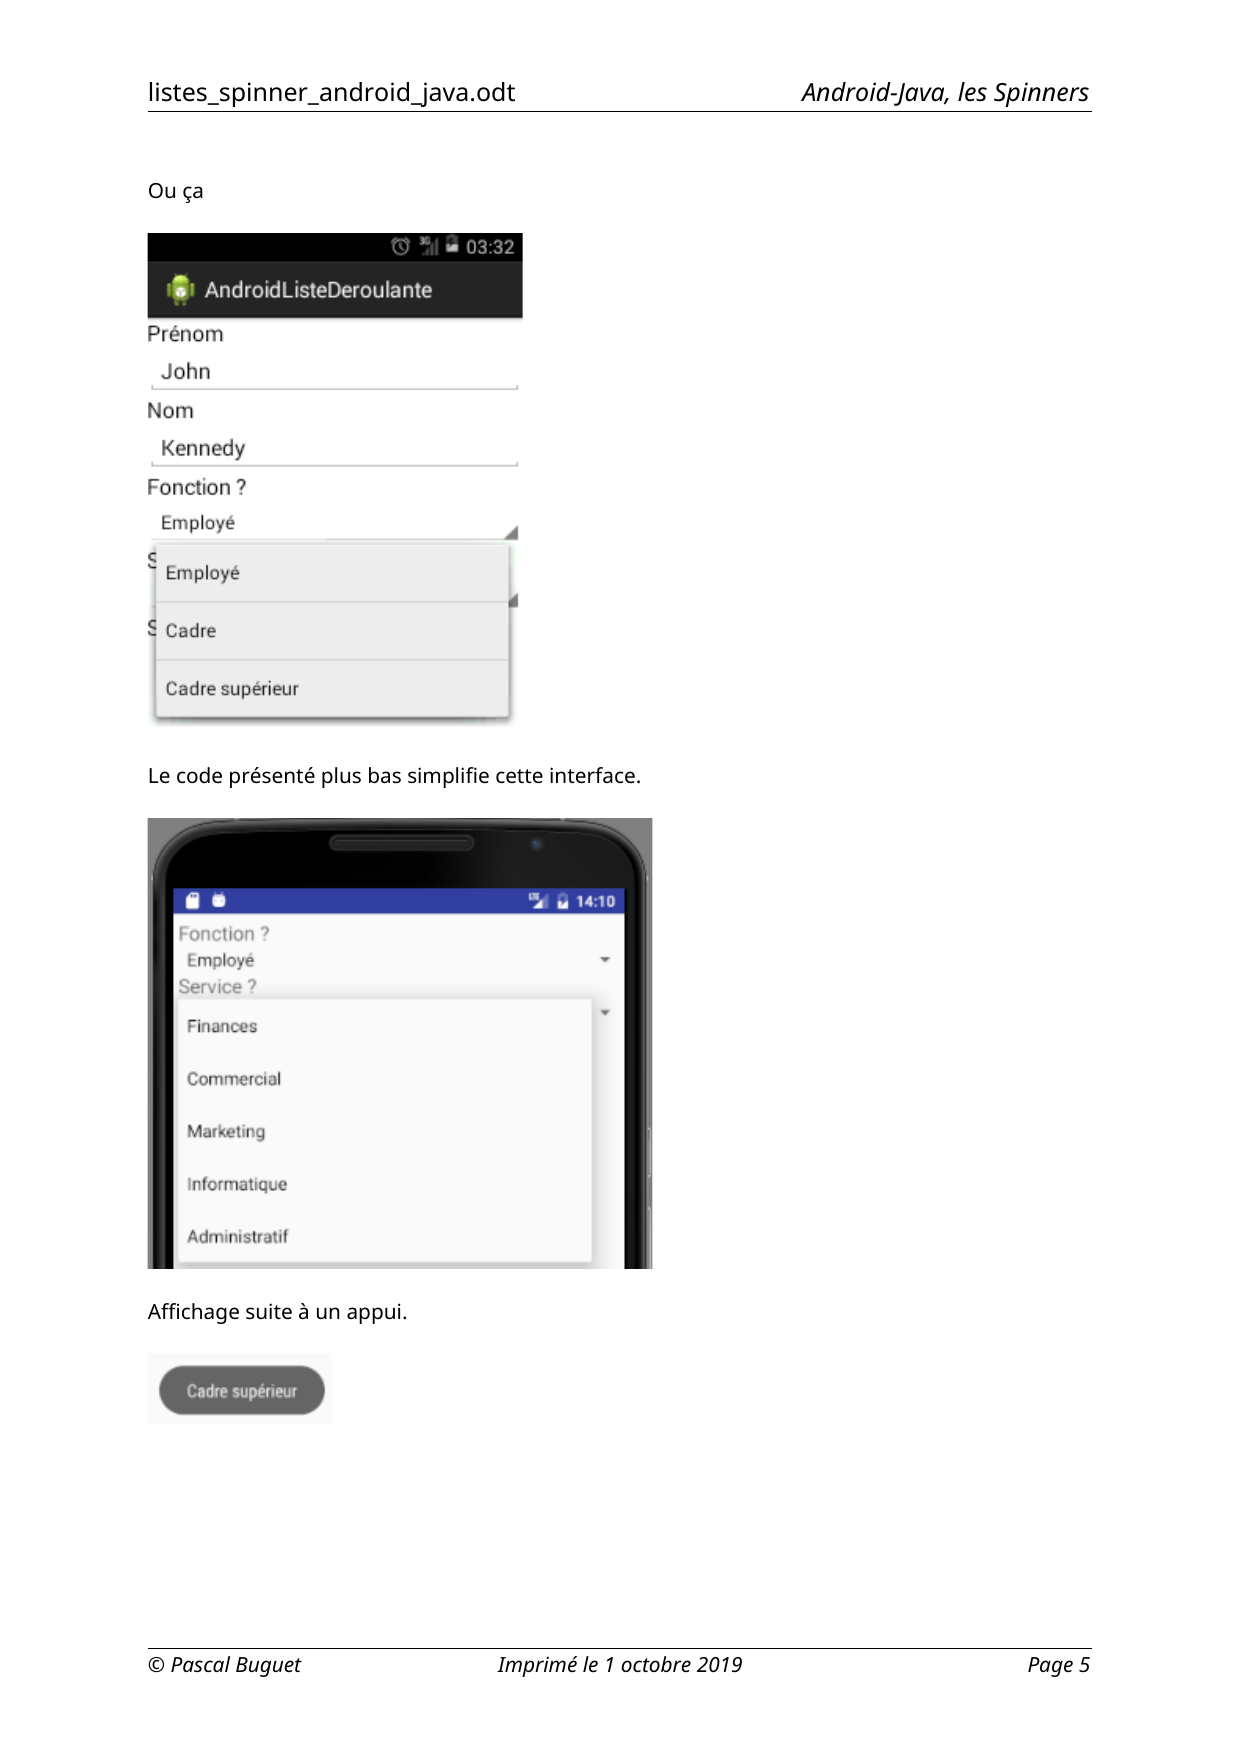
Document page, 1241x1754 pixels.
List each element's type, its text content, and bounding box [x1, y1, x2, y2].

text Le code présenté plus bas simplifie cette interface. [148, 761, 1092, 790]
text Ou ça [148, 176, 1092, 204]
picture [147, 1353, 333, 1424]
picture [147, 818, 653, 1269]
text Affichage suite à un appui. [148, 1297, 1092, 1325]
picture [147, 233, 523, 733]
